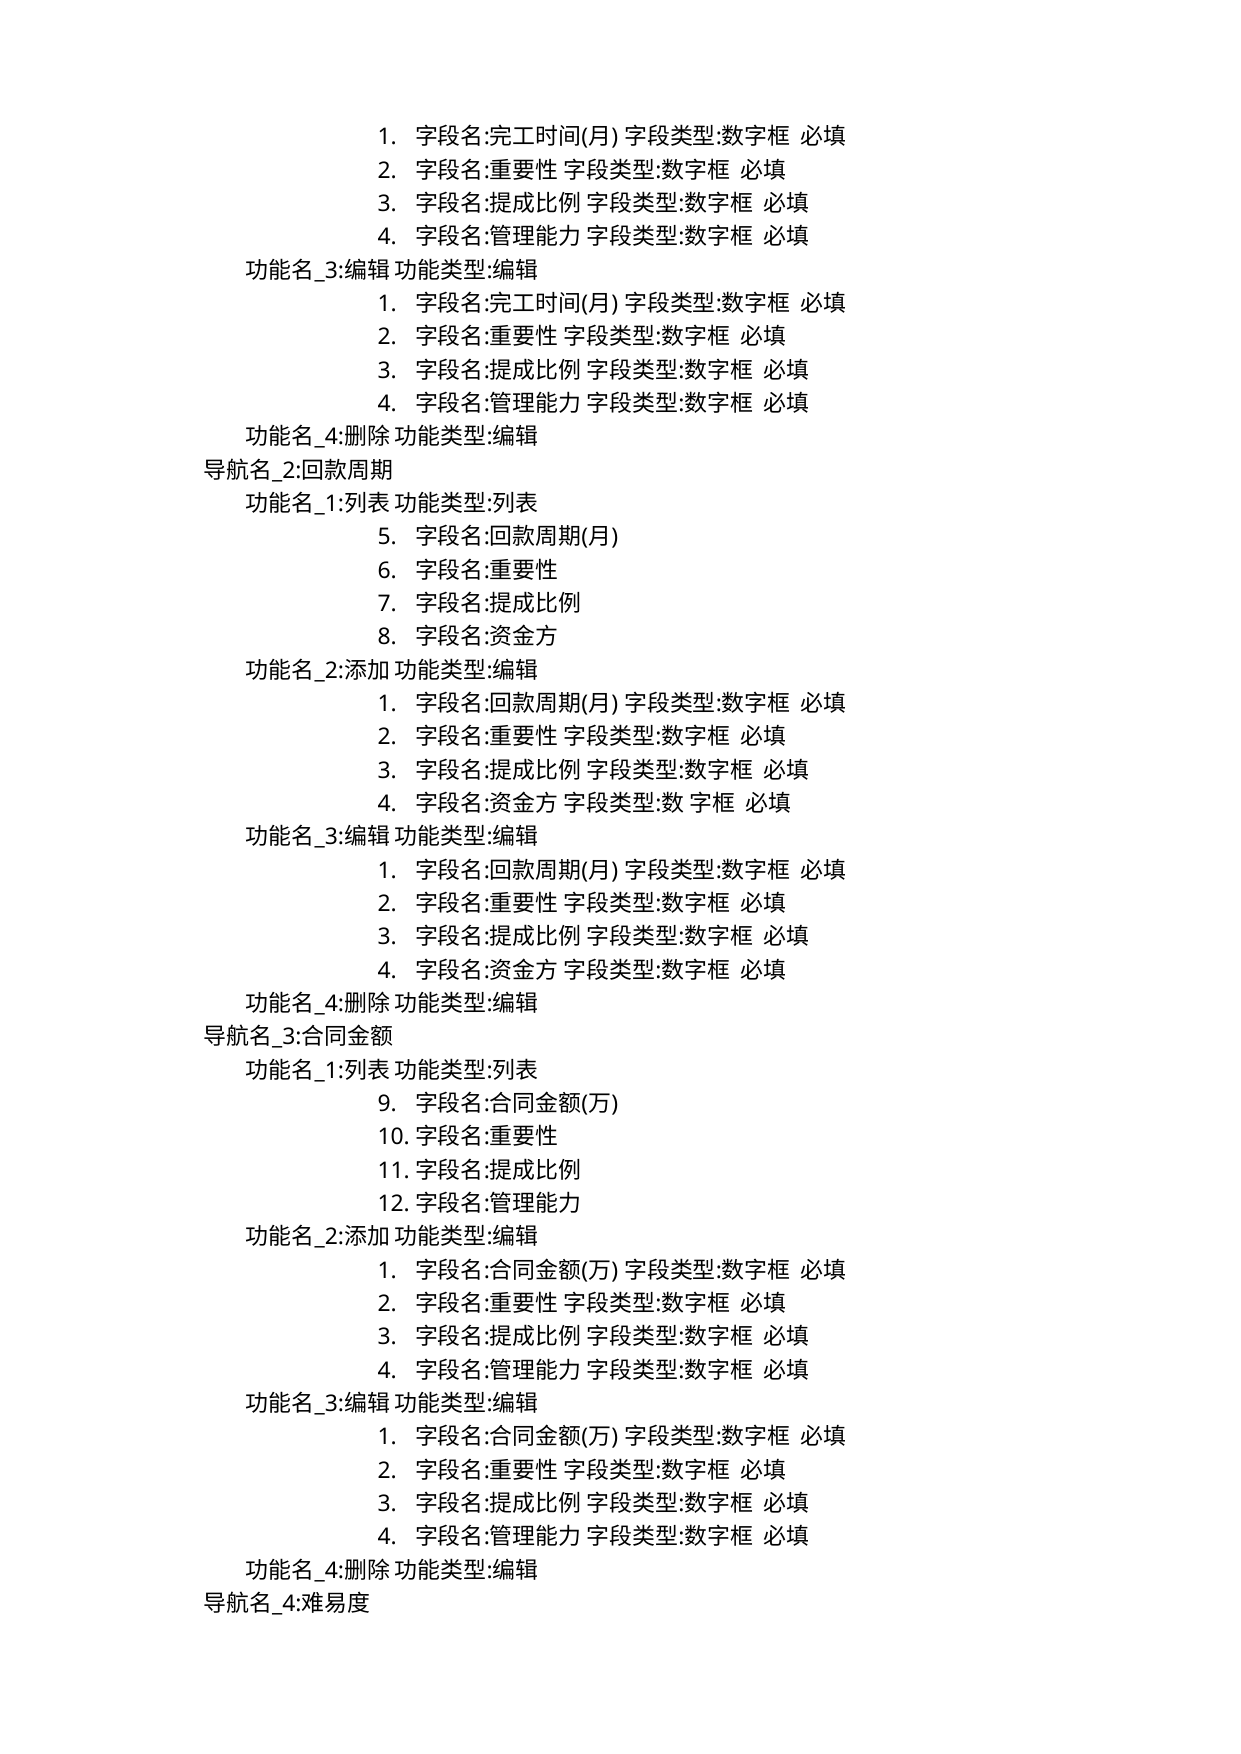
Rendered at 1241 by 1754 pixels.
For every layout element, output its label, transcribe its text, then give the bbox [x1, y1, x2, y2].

list 字段名:重要性 字段类型:数字框 必填 [377, 318, 1122, 351]
text 功能名_3:编辑 功能类型:编辑 [118, 818, 1122, 851]
list 字段名:提成比例 字段类型:数字框 必填 [377, 185, 1122, 218]
text 导航名_3:合同金额 [118, 1018, 1122, 1051]
list 字段名:提成比例 字段类型:数字框 必填 [377, 918, 1122, 951]
list 字段名:回款周期(月) 字段类型:数字框 必填 [377, 851, 1122, 885]
list 字段名:重要性 [377, 1118, 1122, 1151]
list 字段名:管理能力 字段类型:数字框 必填 [377, 1518, 1122, 1551]
text 功能名_2:添加 功能类型:编辑 [118, 651, 1122, 685]
list 字段名:资金方 字段类型:数 字框 必填 [377, 785, 1122, 818]
list 字段名:提成比例 字段类型:数字框 必填 [377, 351, 1122, 385]
list 字段名:完工时间(月) 字段类型:数字框 必填 [377, 118, 1122, 151]
list 字段名:提成比例 字段类型:数字框 必填 [377, 751, 1122, 785]
text 功能名_1:列表 功能类型:列表 [118, 1051, 1122, 1085]
list 字段名:资金方 [377, 618, 1122, 651]
list 字段名:完工时间(月) 字段类型:数字框 必填 [377, 285, 1122, 318]
list 字段名:重要性 字段类型:数字框 必填 [377, 1285, 1122, 1318]
text 导航名_2:回款周期 [118, 451, 1122, 485]
list 字段名:重要性 字段类型:数字框 必填 [377, 1451, 1122, 1485]
list 字段名:管理能力 [377, 1185, 1122, 1218]
list 字段名:重要性 [377, 551, 1122, 585]
list 字段名:合同金额(万) [377, 1085, 1122, 1118]
text 功能名_1:列表 功能类型:列表 [118, 485, 1122, 518]
list 字段名:重要性 字段类型:数字框 必填 [377, 718, 1122, 751]
text 功能名_4:删除 功能类型:编辑 [118, 1551, 1122, 1585]
text 功能名_3:编辑 功能类型:编辑 [118, 1385, 1122, 1418]
list 字段名:回款周期(月) [377, 518, 1122, 551]
list 字段名:合同金额(万) 字段类型:数字框 必填 [377, 1418, 1122, 1451]
list 字段名:提成比例 [377, 585, 1122, 618]
list 字段名:重要性 字段类型:数字框 必填 [377, 151, 1122, 185]
text 功能名_4:删除 功能类型:编辑 [118, 985, 1122, 1018]
list 字段名:资金方 字段类型:数字框 必填 [377, 951, 1122, 985]
list 字段名:重要性 字段类型:数字框 必填 [377, 885, 1122, 918]
list 字段名:提成比例 字段类型:数字框 必填 [377, 1318, 1122, 1351]
text 功能名_4:删除 功能类型:编辑 [118, 418, 1122, 451]
text 功能名_3:编辑 功能类型:编辑 [118, 251, 1122, 285]
list 字段名:回款周期(月) 字段类型:数字框 必填 [377, 685, 1122, 718]
list 字段名:管理能力 字段类型:数字框 必填 [377, 218, 1122, 251]
list 字段名:管理能力 字段类型:数字框 必填 [377, 1351, 1122, 1385]
list 字段名:提成比例 [377, 1151, 1122, 1185]
text 功能名_2:添加 功能类型:编辑 [118, 1218, 1122, 1251]
list 字段名:合同金额(万) 字段类型:数字框 必填 [377, 1251, 1122, 1285]
text 导航名_4:难易度 [118, 1585, 1122, 1618]
list 字段名:管理能力 字段类型:数字框 必填 [377, 385, 1122, 418]
list 字段名:提成比例 字段类型:数字框 必填 [377, 1485, 1122, 1518]
